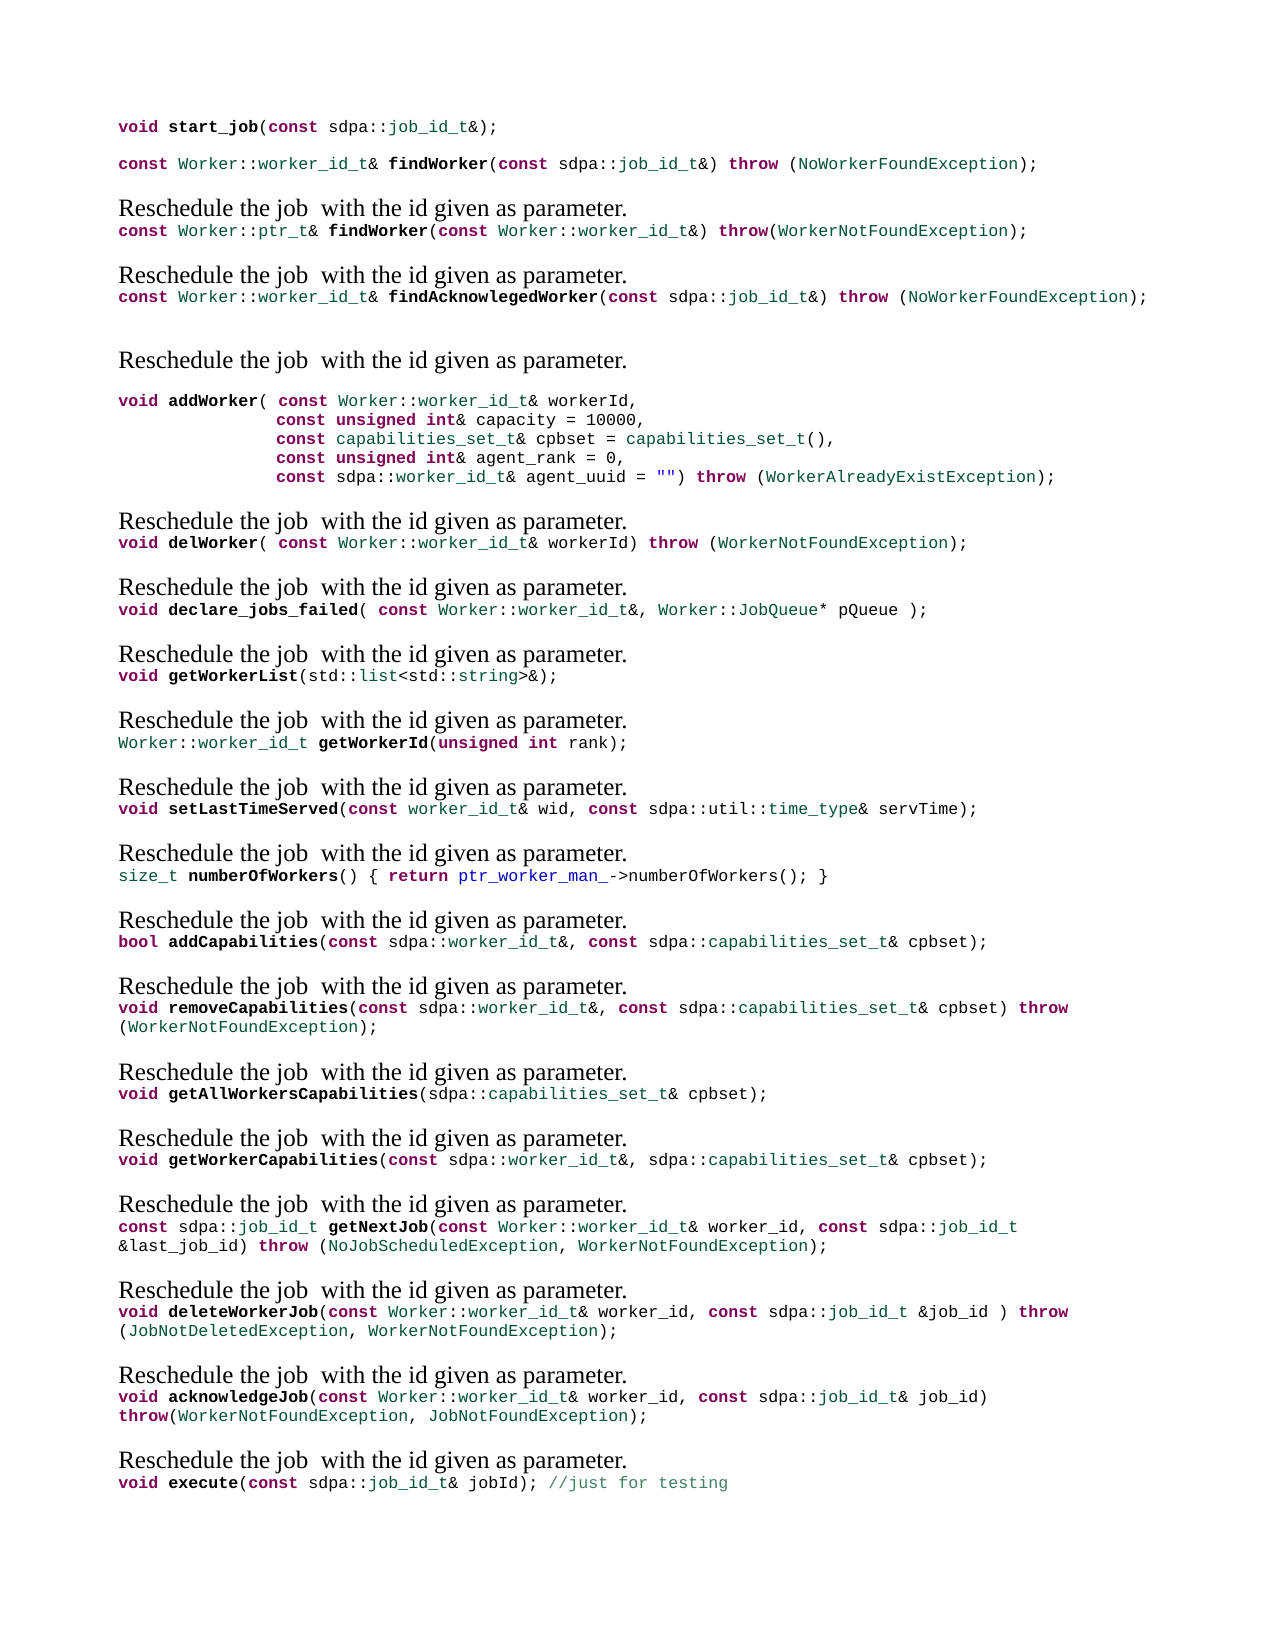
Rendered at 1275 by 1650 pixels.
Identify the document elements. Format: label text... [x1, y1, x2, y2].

text const Worker::ptr_t& findWorker(const Worker::worker_id_t&) throw(WorkerNotFoundException); [118, 222, 1157, 241]
text void acknowledgeJob(const Worker::worker_id_t& worker_id, const sdpa::job_id_t& job_id) throw(WorkerNotFoundException, JobNotFoundException); [118, 1389, 1157, 1427]
text Reschedule the job with the id given as parameter. [118, 838, 1157, 867]
text Reschedule the job with the id given as parameter. [118, 905, 1157, 933]
text Reschedule the job with the id given as parameter. [118, 639, 1157, 668]
text void start_job(const sdpa::job_id_t&); [118, 118, 1157, 137]
text void getWorkerCapabilities(const sdpa::worker_id_t&, sdpa::capabilities_set_t& cpbset); [118, 1152, 1157, 1171]
text void deleteWorkerJob(const Worker::worker_id_t& worker_id, const sdpa::job_id_t &job_id ) throw (JobNotDeletedException, WorkerNotFoundException); [118, 1303, 1157, 1341]
text Reschedule the job with the id given as parameter. [118, 506, 1157, 535]
text Reschedule the job with the id given as parameter. [118, 1275, 1157, 1303]
text const sdpa::job_id_t getNextJob(const Worker::worker_id_t& worker_id, const sdpa::job_id_t &last_job_id) throw (NoJobScheduledException, WorkerNotFoundException); [118, 1218, 1157, 1256]
text bool addCapabilities(const sdpa::worker_id_t&, const sdpa::capabilities_set_t& cpbset); [118, 933, 1157, 952]
text const unsigned int& agent_rank = 0, [118, 449, 1157, 468]
text void delWorker( const Worker::worker_id_t& workerId) throw (WorkerNotFoundException); [118, 535, 1157, 554]
text Reschedule the job with the id given as parameter. [118, 193, 1157, 222]
text void execute(const sdpa::job_id_t& jobId); //just for testing [118, 1474, 1157, 1493]
text void removeCapabilities(const sdpa::worker_id_t&, const sdpa::capabilities_set_t& cpbset) throw (WorkerNotFoundException); [118, 1000, 1157, 1038]
text const sdpa::worker_id_t& agent_uuid = "") throw (WorkerAlreadyExistException); [118, 468, 1157, 487]
text Reschedule the job with the id given as parameter. [118, 772, 1157, 801]
text Reschedule the job with the id given as parameter. [118, 572, 1157, 601]
text void getWorkerList(std::list<std::string>&); [118, 668, 1157, 687]
text Reschedule the job with the id given as parameter. [118, 971, 1157, 1000]
text size_t numberOfWorkers() { return ptr_worker_man_->numberOfWorkers(); } [118, 867, 1157, 886]
text Reschedule the job with the id given as parameter. [118, 1123, 1157, 1152]
text Reschedule the job with the id given as parameter. [118, 345, 1157, 374]
text void declare_jobs_failed( const Worker::worker_id_t&, Worker::JobQueue* pQueue ); [118, 601, 1157, 620]
text Worker::worker_id_t getWorkerId(unsigned int rank); [118, 734, 1157, 753]
text Reschedule the job with the id given as parameter. [118, 705, 1157, 734]
text const Worker::worker_id_t& findWorker(const sdpa::job_id_t&) throw (NoWorkerFoundException); [118, 156, 1157, 175]
text Reschedule the job with the id given as parameter. [118, 1445, 1157, 1474]
text void getAllWorkersCapabilities(sdpa::capabilities_set_t& cpbset); [118, 1085, 1157, 1104]
text const Worker::worker_id_t& findAcknowlegedWorker(const sdpa::job_id_t&) throw (NoWorkerFoundException); [118, 289, 1157, 308]
text const unsigned int& capacity = 10000, [118, 412, 1157, 431]
text const capabilities_set_t& cpbset = capabilities_set_t(), [118, 431, 1157, 449]
text void addWorker( const Worker::worker_id_t& workerId, [118, 393, 1157, 412]
text Reschedule the job with the id given as parameter. [118, 1360, 1157, 1389]
text void setLastTimeServed(const worker_id_t& wid, const sdpa::util::time_type& servTime); [118, 801, 1157, 819]
text Reschedule the job with the id given as parameter. [118, 1057, 1157, 1085]
text Reschedule the job with the id given as parameter. [118, 260, 1157, 289]
text Reschedule the job with the id given as parameter. [118, 1189, 1157, 1218]
